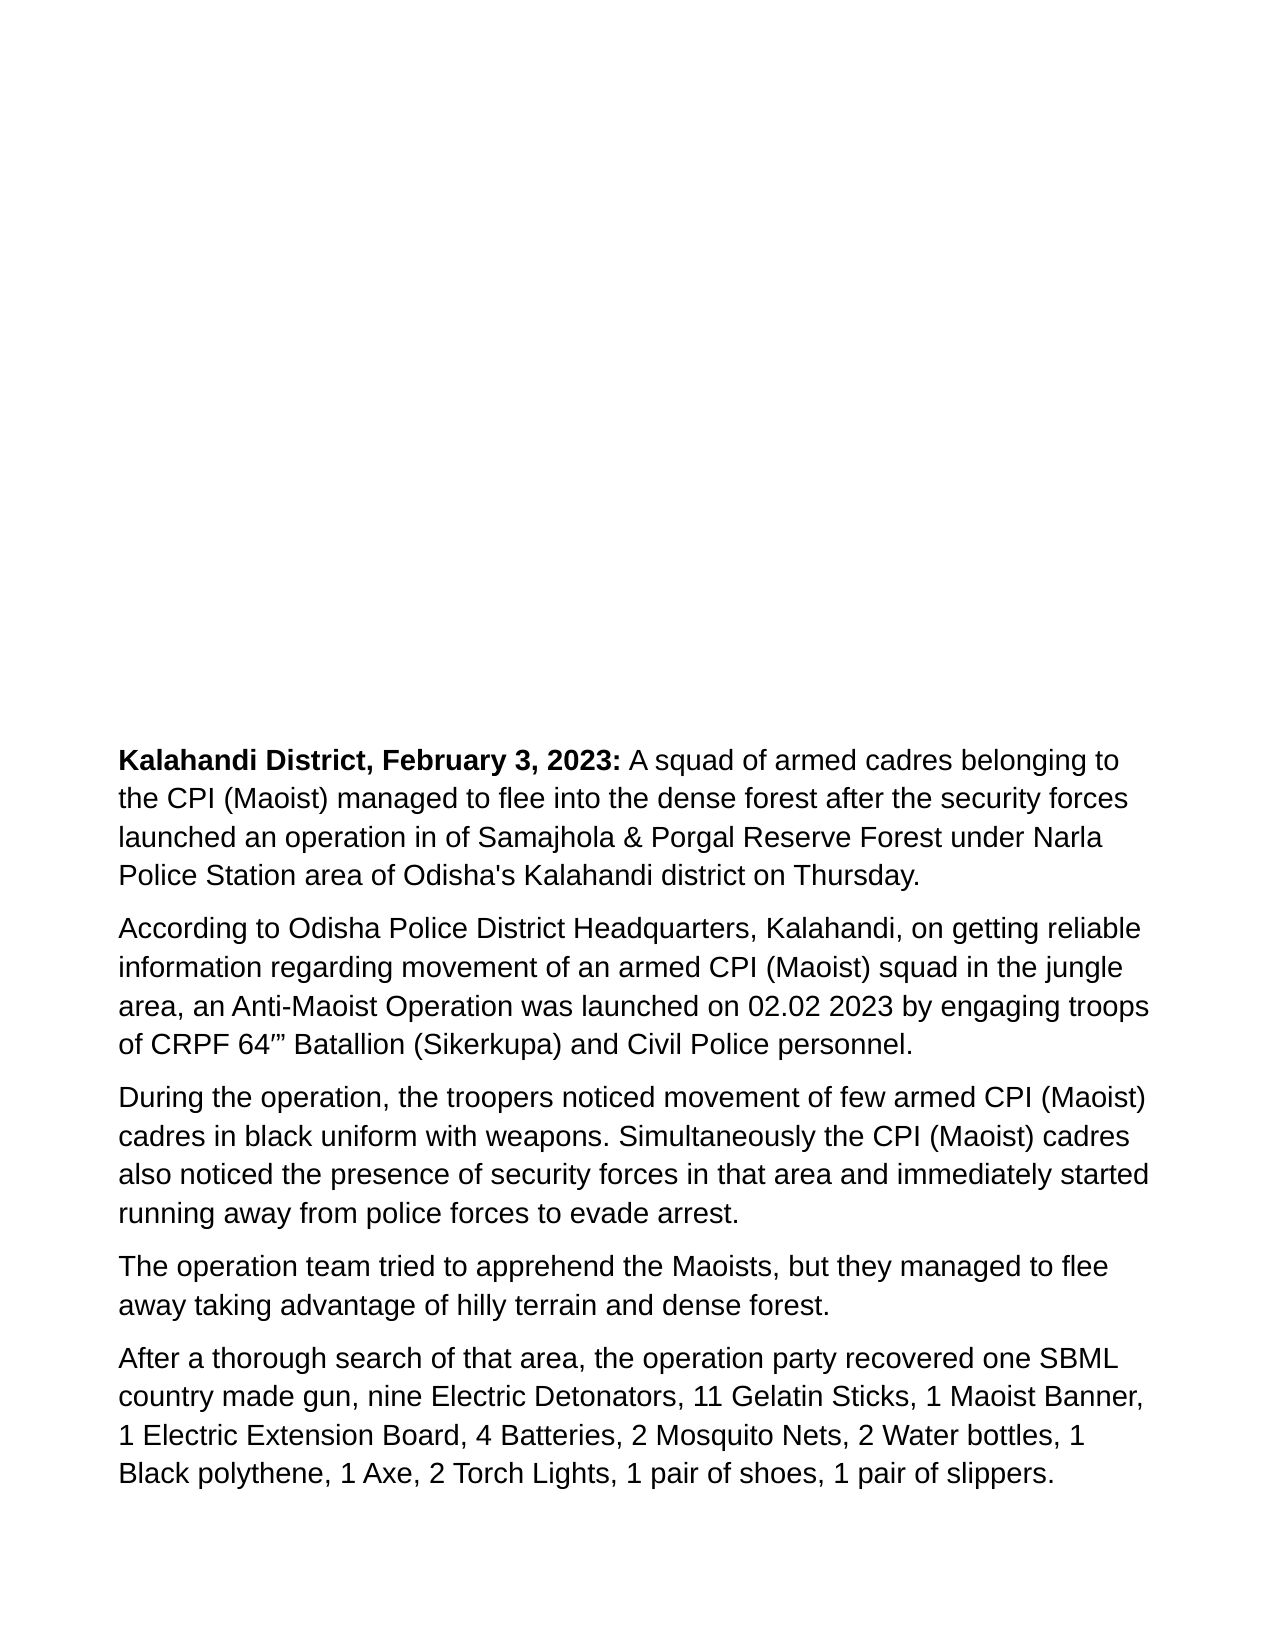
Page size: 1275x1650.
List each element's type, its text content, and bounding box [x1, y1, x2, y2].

text Kalahandi District, February 3, 2023: A squad of armed cadres belonging to the CPI (Maoist) managed to flee into the dense forest after the security forces launched an operation in of Samajhola & Porgal Reserve Forest under Narla Police Station area of Odisha's Kalahandi district on Thursday. [118, 743, 1157, 892]
text After a thorough search of that area, the operation party recovered one SBML country made gun, nine Electric Detonators, 11 Gelatin Sticks, 1 Maoist Banner, 1 Electric Extension Board, 4 Batteries, 2 Mosquito Nets, 2 Water bottles, 1 Black polythene, 1 Axe, 2 Torch Lights, 1 pair of shoes, 1 pair of slippers. [118, 1341, 1157, 1490]
text During the operation, the troopers noticed movement of few armed CPI (Maoist) cadres in black uniform with weapons. Simultaneously the CPI (Maoist) cadres also noticed the presence of security forces in that area and immediately started running away from police forces to evade arrest. [118, 1080, 1157, 1229]
text According to Odisha Police District Headquarters, Kalahandi, on getting reliable information regarding movement of an armed CPI (Maoist) squad in the jungle area, an Anti-Maoist Operation was launched on 02.02 2023 by engaging troops of CRPF 64′” Batallion (Sikerkupa) and Civil Police personnel. [118, 912, 1157, 1061]
text The operation team tried to apprehend the Maoists, but they managed to flee away taking advantage of hilly terrain and dense forest. [118, 1249, 1157, 1321]
